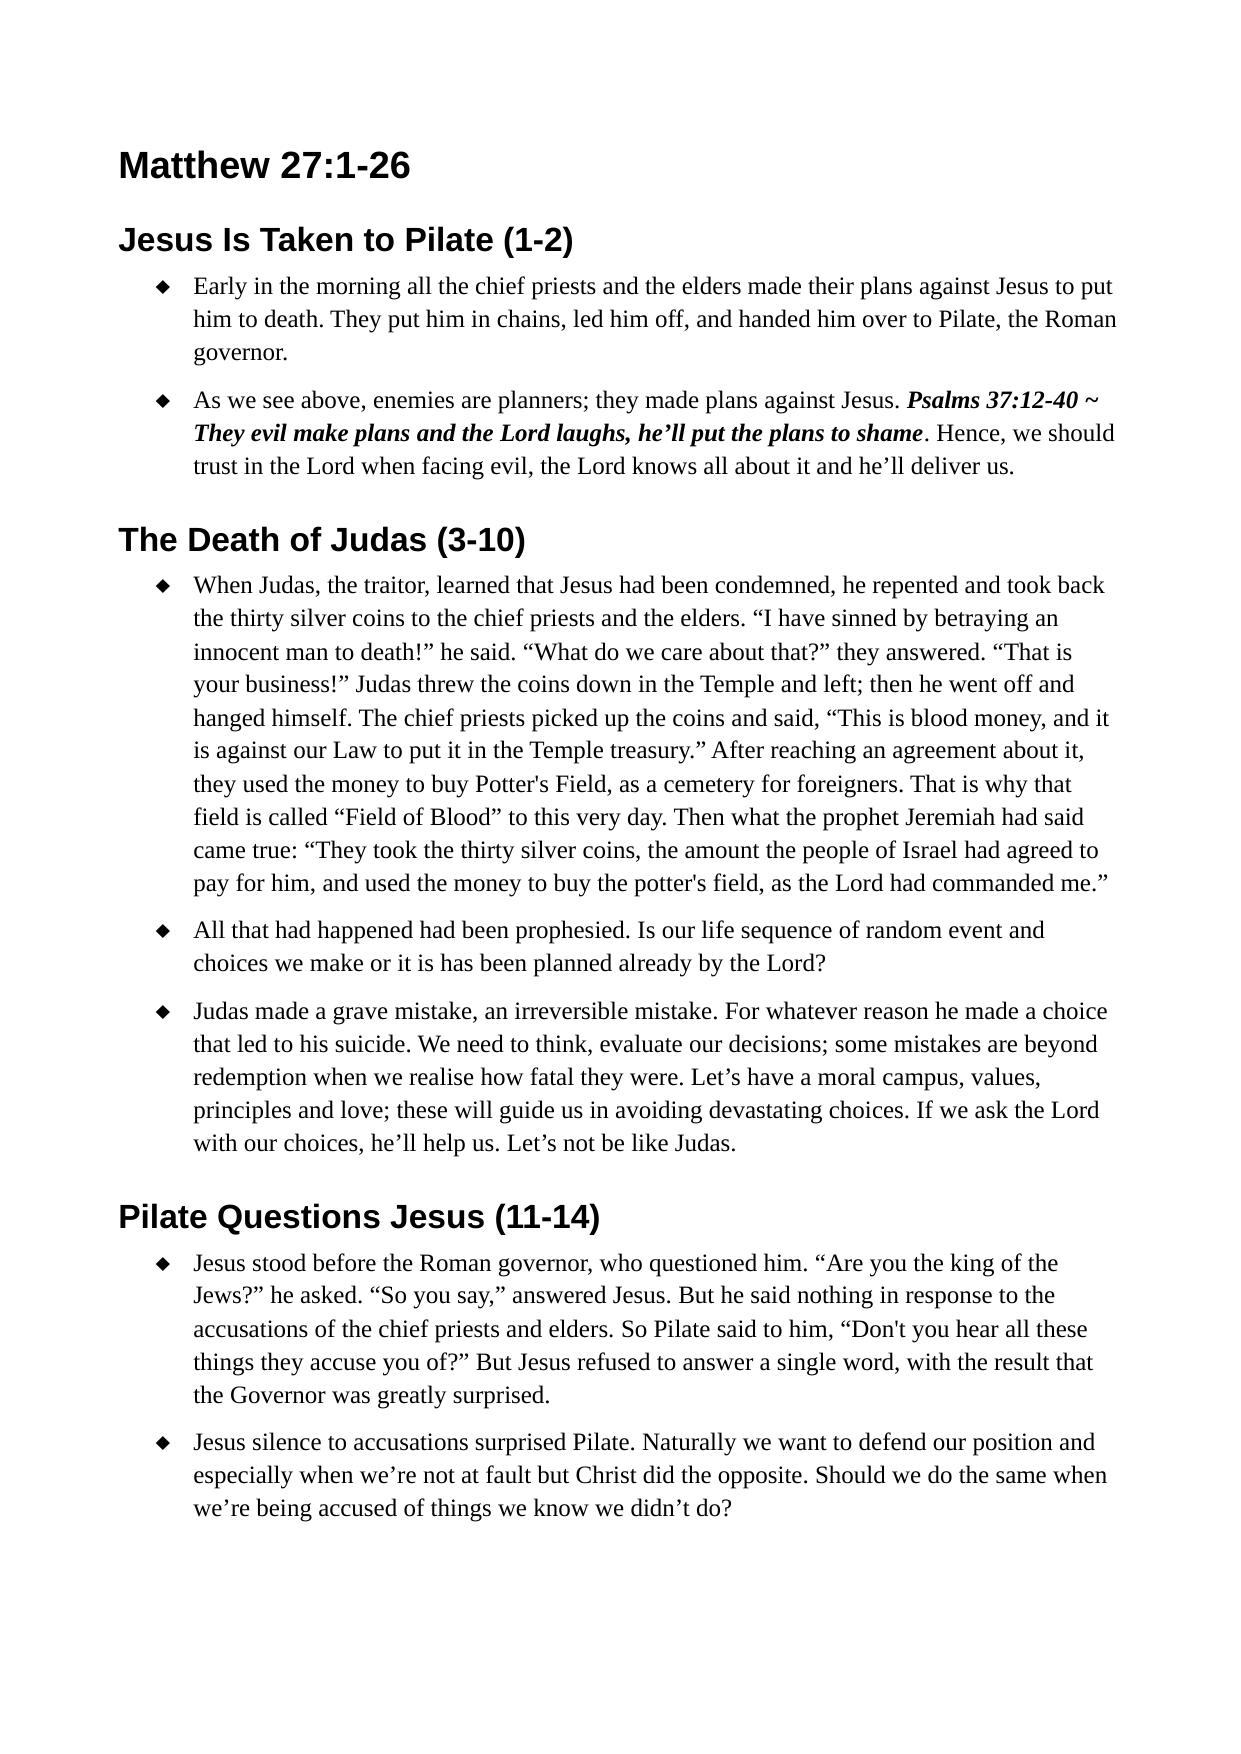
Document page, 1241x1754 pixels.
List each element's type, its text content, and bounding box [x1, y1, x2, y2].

subtitle The Death of Judas (3-10) [118, 519, 1122, 558]
list Jesus stood before the Roman governor, who questioned him. “Are you the king of the Jews?” he asked. “So you say,” answered Jesus. But he said nothing in response to the accusations of the chief priests and elders. So Pilate said to him, “Don't you hear all these things they accuse you of?” But Jesus refused to answer a single word, with the result that the Governor was greatly surprised. [156, 1248, 1122, 1408]
list Early in the morning all the chief priests and the elders made their plans against Jesus to put him to death. They put him in chains, led him off, and handed him over to Pilate, the Roman governor. [156, 271, 1122, 366]
list All that had happened had been prophesied. Is our life sequence of random event and choices we make or it is has been planned already by the Lord? [156, 915, 1122, 977]
list As we see above, enemies are planners; they made plans against Jesus. Psalms 37:12-40 ~ They evil make plans and the Lord laughs, he’ll put the plans to shame. Hence, we should trust in the Lord when facing evil, the Lord knows all about it and he’ll deliver us. [156, 385, 1122, 480]
subtitle Pilate Questions Jesus (11-14) [118, 1196, 1122, 1235]
subtitle Jesus Is Taken to Pilate (1-2) [118, 220, 1122, 259]
list When Judas, the traitor, learned that Jesus had been condemned, he repented and took back the thirty silver coins to the chief priests and the elders. “I have sinned by betraying an innocent man to death!” he said. “What do we care about that?” they answered. “That is your business!” Judas threw the coins down in the Temple and left; then he went off and hanged himself. The chief priests picked up the coins and said, “This is blood money, and it is against our Law to put it in the Temple treasury.” After reaching an agreement about it, they used the money to buy Potter's Field, as a cemetery for foreigners. That is why that field is called “Field of Blood” to this very day. Then what the prophet Jeremiah had said came true: “They took the thirty silver coins, the amount the people of Israel had agreed to pay for him, and used the money to buy the potter's field, as the Lord had commanded me.” [156, 571, 1122, 896]
list Jesus silence to accusations surprised Pilate. Naturally we want to defend our position and especially when we’re not at fault but Christ did the opposite. Should we do the same when we’re being accused of things we know we didn’t do? [156, 1427, 1122, 1522]
subtitle Matthew 27:1-26 [118, 143, 1122, 187]
list Judas made a grave mistake, an irreversible mistake. For whatever reason he made a choice that led to his suicide. We need to think, evaluate our decisions; some mistakes are beyond redemption when we realise how fatal they were. Let’s have a moral campus, values, principles and love; these will guide us in avoiding devastating choices. If we ask the Lord with our choices, he’ll help us. Let’s not be like Judas. [156, 996, 1122, 1157]
